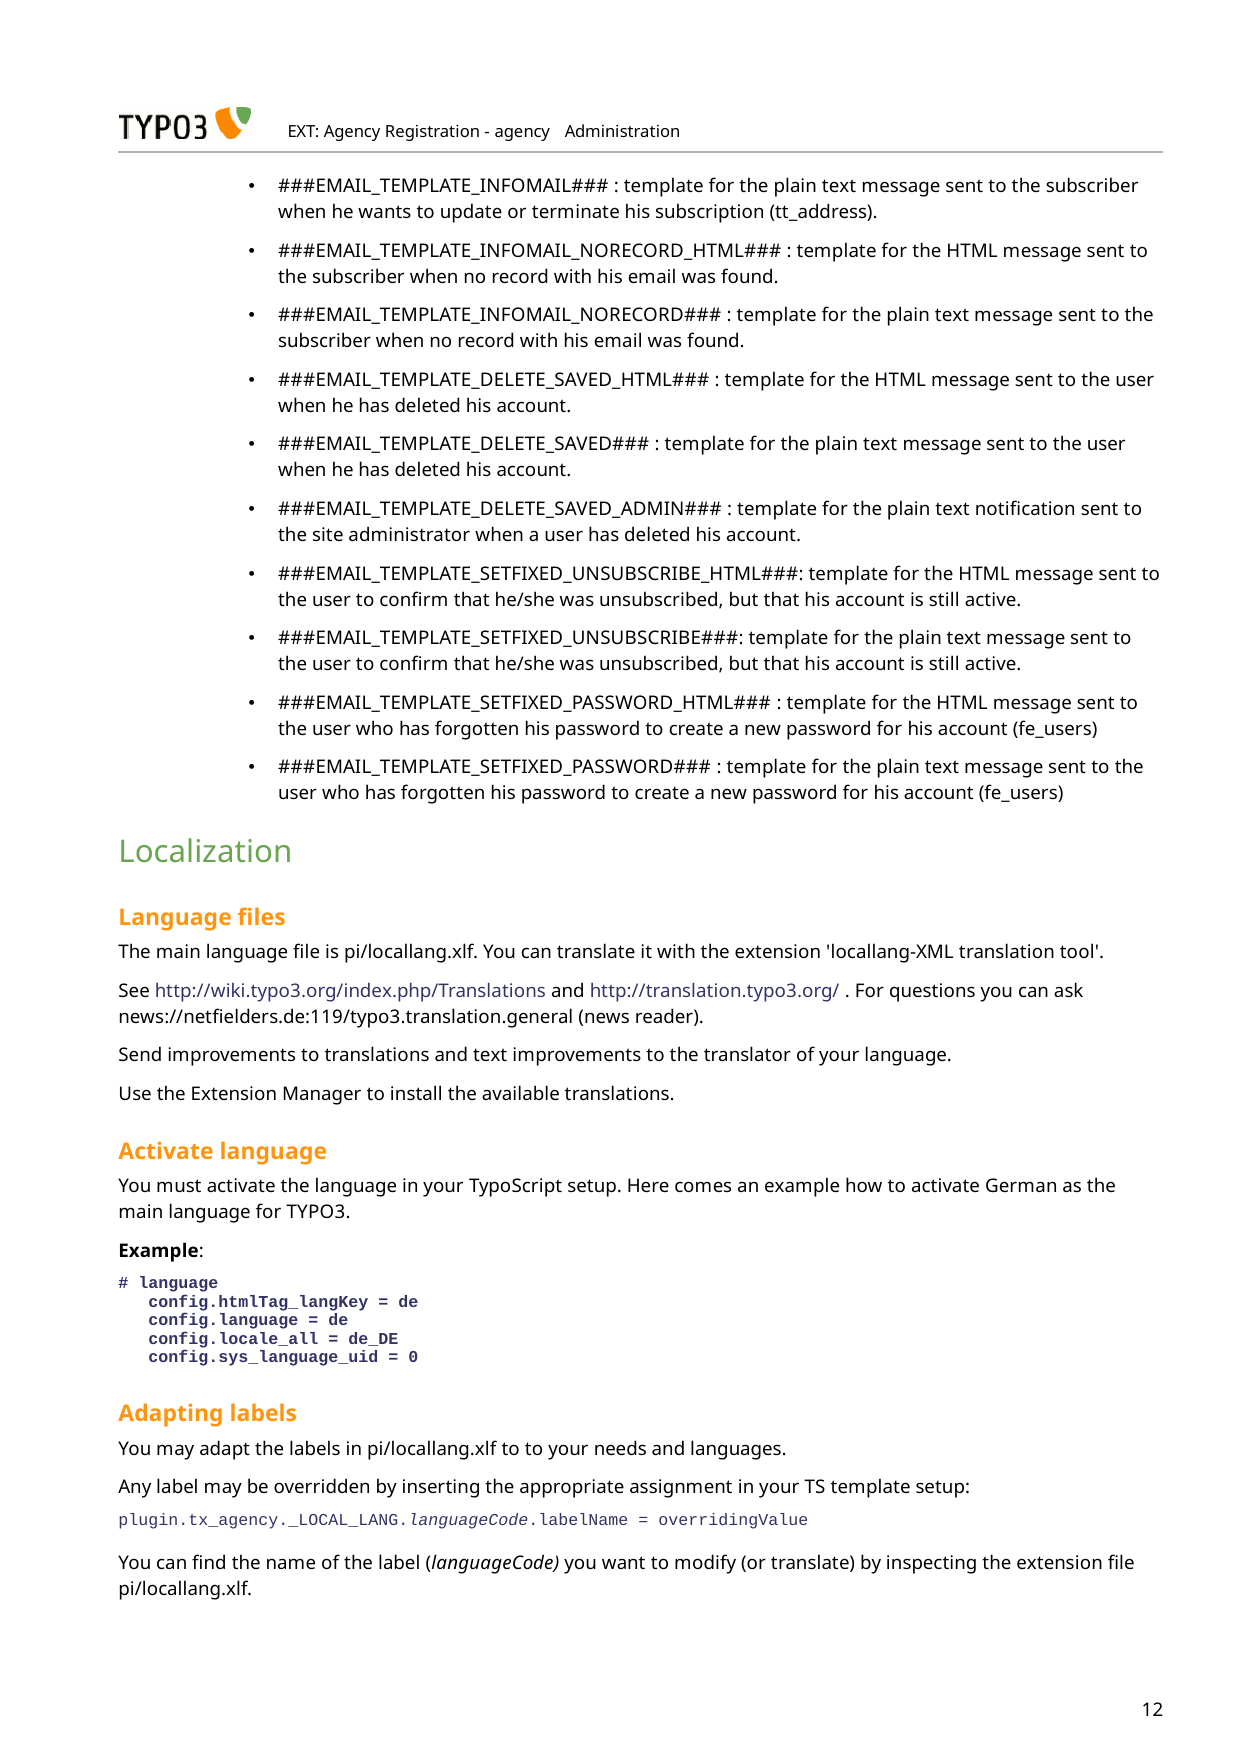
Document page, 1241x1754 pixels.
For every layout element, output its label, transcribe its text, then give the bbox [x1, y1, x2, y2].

subtitle ###EMAIL_TEMPLATE_SETFIXED_PASSWORD_HTML### : template for the HTML message sent to the user who has forgotten his password to create a new password for his account (fe_users) [248, 689, 1163, 741]
list ###EMAIL_TEMPLATE_SETFIXED_UNSUBSCRIBE_HTML###: template for the HTML message sent to the user to confirm that he/she was unsubscribed, but that his account is still active. [248, 559, 1163, 612]
subtitle ###EMAIL_TEMPLATE_INFOMAIL_NORECORD_HTML### : template for the HTML message sent to the subscriber when no record with his email was found. [248, 237, 1163, 289]
list ###EMAIL_TEMPLATE_SETFIXED_UNSUBSCRIBE###: template for the plain text message sent to the user to confirm that he/she was unsubscribed, but that his account is still active. [248, 624, 1163, 676]
subtitle config.language = de [118, 1312, 1163, 1331]
text You must activate the language in your TypoScript setup. Here comes an example how to activate German as the main language for TYPO3. [118, 1172, 1163, 1224]
text See http://wiki.typo3.org/index.php/Translations and http://translation.typo3.org/ . For questions you can ask news://netfielders.de:119/typo3.translation.general (news reader). [118, 976, 1163, 1028]
subtitle config.htmlTag_langKey = de [118, 1294, 1163, 1312]
subtitle ###EMAIL_TEMPLATE_INFOMAIL### : template for the plain text message sent to the subscriber when he wants to update or terminate his subscription (tt_address). [248, 172, 1163, 224]
text You can find the name of the label (languageCode) you want to modify (or translate) by inspecting the extension file pi/locallang.xlf. [118, 1548, 1163, 1601]
text Example: [118, 1237, 1163, 1263]
subtitle config.locale_all = de_DE [118, 1331, 1163, 1349]
subtitle plugin.tx_agency._LOCAL_LANG.languageCode.labelName = overridingValue [118, 1511, 1163, 1530]
subtitle Language files [118, 901, 1163, 932]
text You may adapt the labels in pi/locallang.xlf to to your needs and languages. [118, 1434, 1163, 1460]
text Any label may be overridden by inserting the appropriate assignment in your TS template setup: [118, 1473, 1163, 1499]
list ###EMAIL_TEMPLATE_DELETE_SAVED### : template for the plain text message sent to the user when he has deleted his account. [248, 430, 1163, 482]
subtitle ###EMAIL_TEMPLATE_SETFIXED_PASSWORD### : template for the plain text message sent to the user who has forgotten his password to create a new password for his account (fe_users) [248, 753, 1163, 805]
subtitle Activate language [118, 1135, 1163, 1166]
list ###EMAIL_TEMPLATE_DELETE_SAVED_ADMIN### : template for the plain text notification sent to the site administrator when a user has deleted his account. [248, 495, 1163, 547]
subtitle Localization [118, 829, 1163, 871]
text Use the Extension Manager to install the available translations. [118, 1079, 1163, 1106]
subtitle Adapting labels [118, 1397, 1163, 1428]
picture [118, 106, 254, 139]
list ###EMAIL_TEMPLATE_DELETE_SAVED_HTML### : template for the HTML message sent to the user when he has deleted his account. [248, 366, 1163, 418]
subtitle # language [118, 1275, 1163, 1294]
text Send improvements to translations and text improvements to the translator of your language. [118, 1041, 1163, 1067]
subtitle config.sys_language_uid = 0 [118, 1349, 1163, 1368]
subtitle ###EMAIL_TEMPLATE_INFOMAIL_NORECORD### : template for the plain text message sent to the subscriber when no record with his email was found. [248, 301, 1163, 353]
text The main language file is pi/locallang.xlf. You can translate it with the extension 'locallang-XML translation tool'. [118, 938, 1163, 964]
